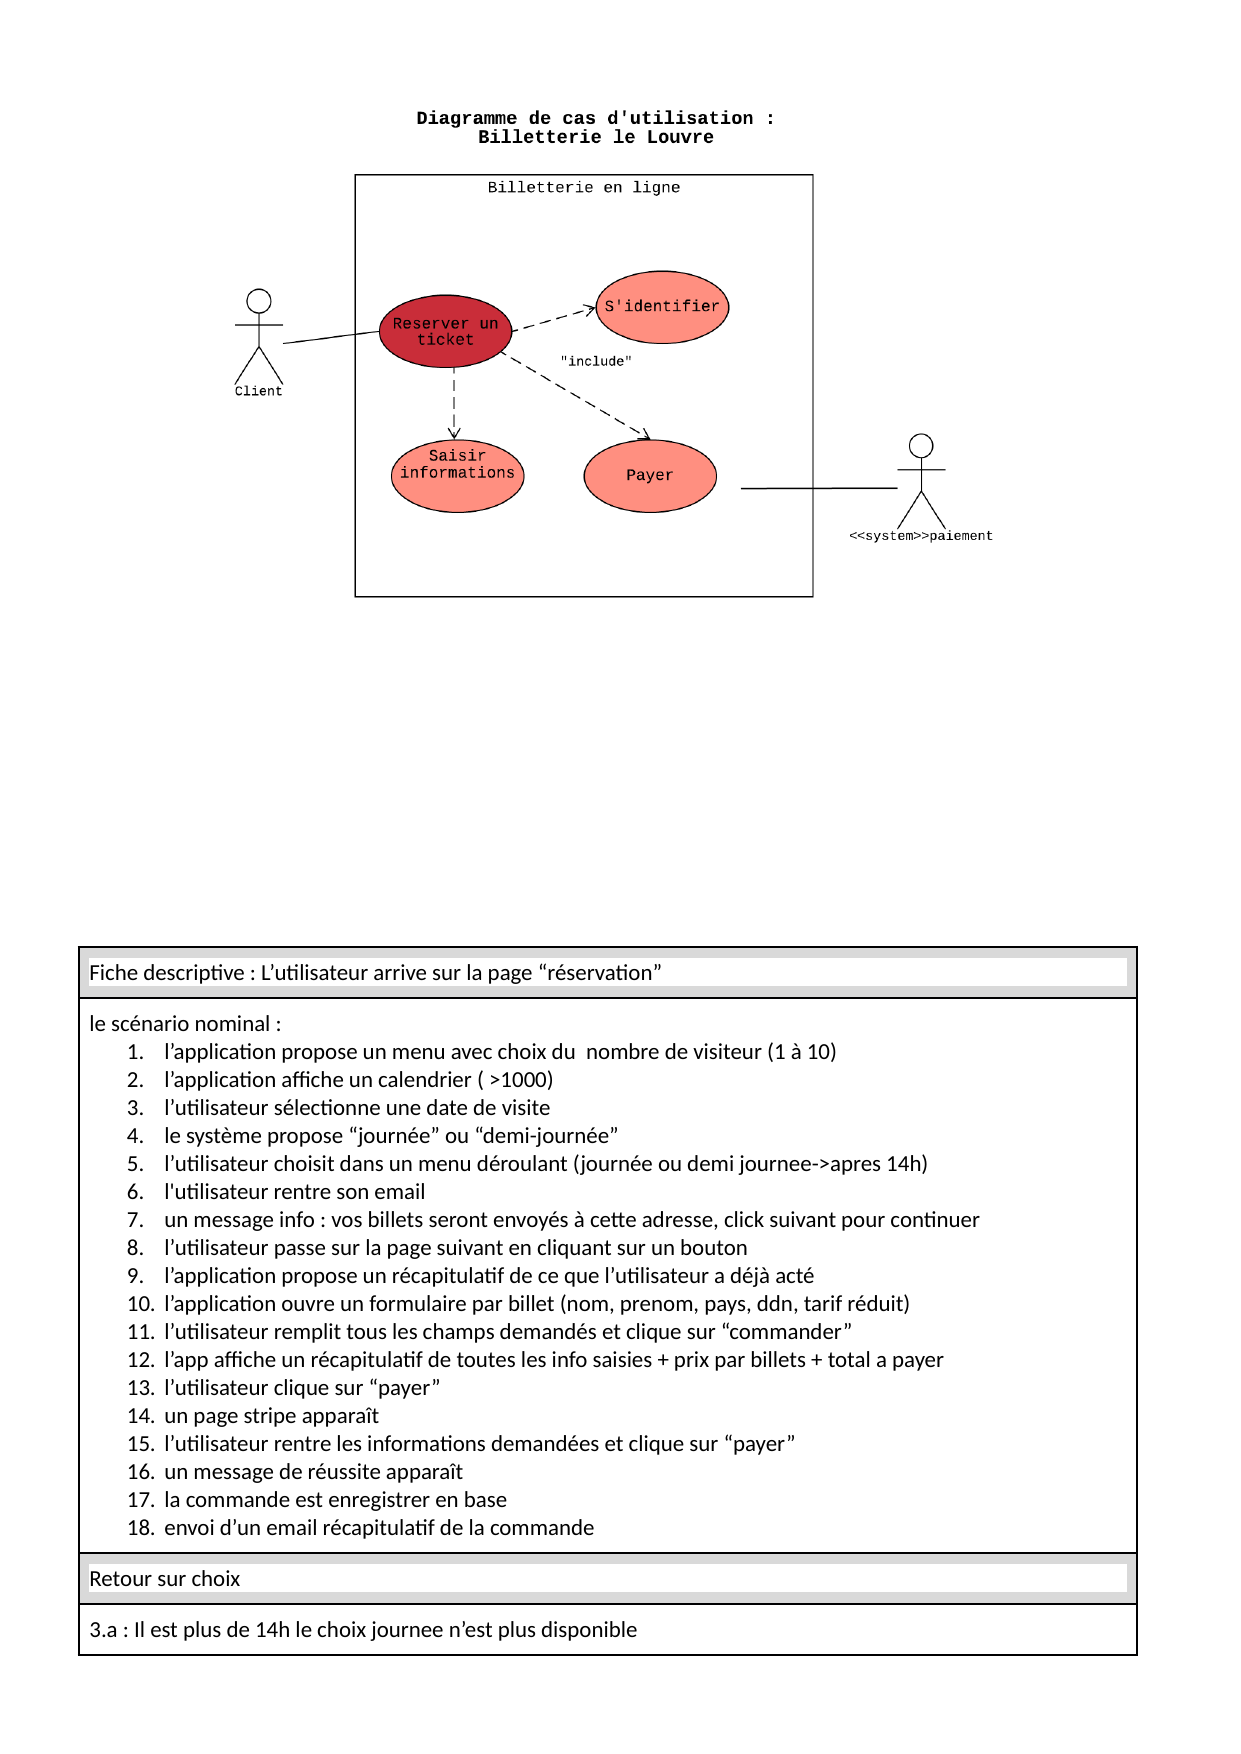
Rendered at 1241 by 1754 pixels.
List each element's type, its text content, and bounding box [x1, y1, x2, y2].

table_header Fiche descriptive : L’utilisateur arrive sur la page “réservation” [80, 948, 1136, 997]
picture [91, 91, 1150, 910]
table_cell 3.a : Il est plus de 14h le choix journee n’est plus disponible [80, 1605, 1136, 1654]
table_cell Retour sur choix [80, 1554, 1136, 1603]
table_cell le scénario nominal : l’application propose un menu avec choix du nombre de visiteur (1 à 10) l’application affiche un calendrier ( >1000) l’utilisateur sélectionne une date de visite le système propose “journée” ou “demi-journée” l’utilisateur choisit dans un menu déroulant (journée ou demi journee->apres 14h) l'utilisateur rentre son email un message info : vos billets seront envoyés à cette adresse, click suivant pour continuer l’utilisateur passe sur la page suivant en cliquant sur un bouton l’application propose un récapitulatif de ce que l’utilisateur a déjà acté l’application ouvre un formulaire par billet (nom, prenom, pays, ddn, tarif réduit) l’utilisateur remplit tous les champs demandés et clique sur “commander” l’app affiche un récapitulatif de toutes les info saisies + prix par billets + total a payer l’utilisateur clique sur “payer” un page stripe apparaît l’utilisateur rentre les informations demandées et clique sur “payer” un message de réussite apparaît la commande est enregistrer en base envoi d’un email récapitulatif de la commande [80, 999, 1136, 1552]
